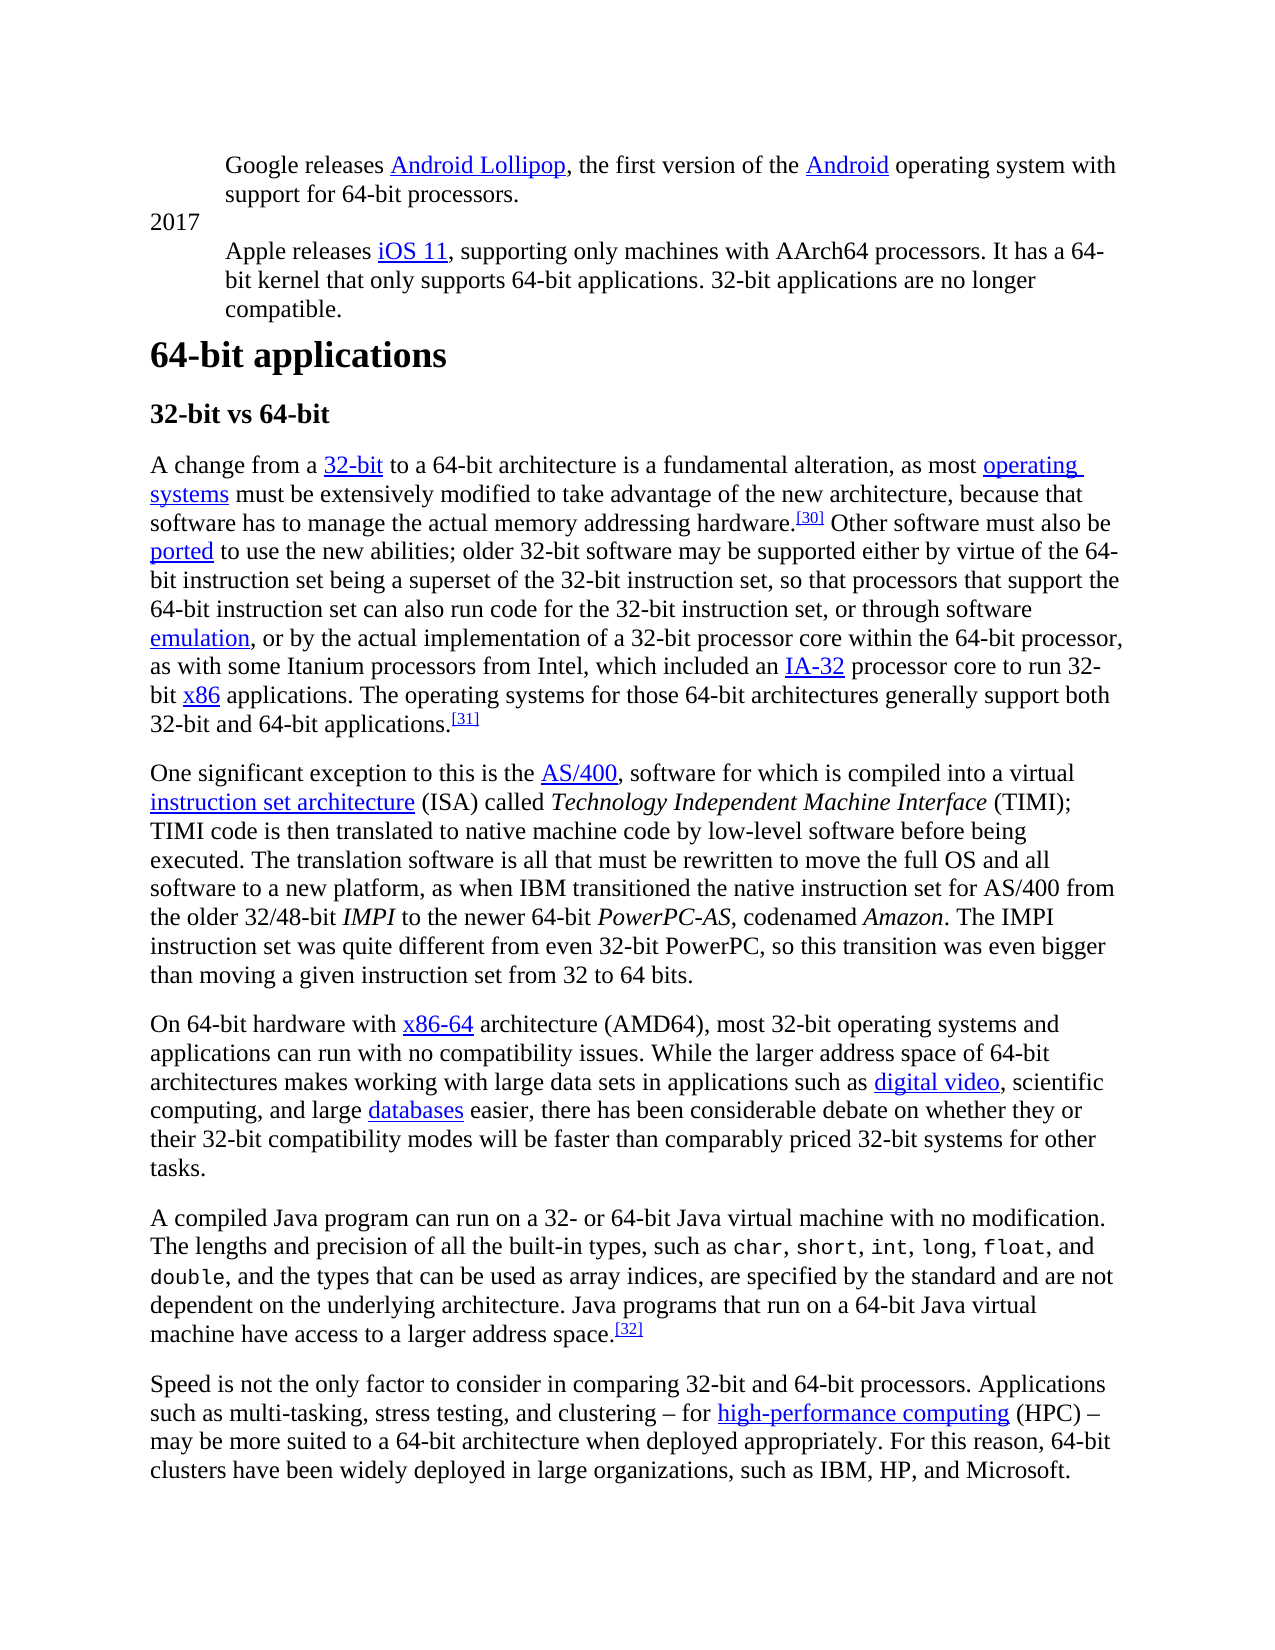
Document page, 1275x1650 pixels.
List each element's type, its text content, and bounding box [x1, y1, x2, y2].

text One significant exception to this is the AS/400, software for which is compiled into a virtual instruction set architecture (ISA) called Technology Independent Machine Interface (TIMI); TIMI code is then translated to native machine code by low-level software before being executed. The translation software is all that must be rewritten to move the full OS and all software to a new platform, as when IBM transitioned the native instruction set for AS/400 from the older 32/48-bit IMPI to the newer 64-bit PowerPC-AS, codenamed Amazon. The IMPI instruction set was quite different from even 32-bit PowerPC, so this transition was even bigger than moving a given instruction set from 32 to 64 bits. [150, 758, 1125, 988]
text Google releases Android Lollipop, the first version of the Android operating system with support for 64-bit processors. [225, 150, 1125, 207]
text 32-bit vs 64-bit [150, 397, 1125, 429]
text Speed is not the only factor to consider in comparing 32-bit and 64-bit processors. Applications such as multi-tasking, stress testing, and clustering – for high-performance computing (HPC) – may be more suited to a 64-bit architecture when deployed appropriately. For this reason, 64-bit clusters have been widely deployed in large organizations, such as IBM, HP, and Microsoft. [150, 1369, 1125, 1484]
text 2017 [150, 207, 1125, 236]
text On 64-bit hardware with x86-64 architecture (AMD64), most 32-bit operating systems and applications can run with no compatibility issues. While the larger address space of 64-bit architectures makes working with large data sets in applications such as digital video, scientific computing, and large databases easier, there has been considerable debate on whether they or their 32-bit compatibility modes will be faster than comparably priced 32-bit systems for other tasks. [150, 1009, 1125, 1182]
text A compiled Java program can run on a 32- or 64-bit Java virtual machine with no modification. The lengths and precision of all the built-in types, such as char, short, int, long, float, and double, and the types that can be used as array indices, are specified by the standard and are not dependent on the underlying architecture. Java programs that run on a 64-bit Java virtual machine have access to a larger address space.[32] [150, 1203, 1125, 1348]
text Apple releases iOS 11, supporting only machines with AArch64 processors. It has a 64-bit kernel that only supports 64-bit applications. 32-bit applications are no longer compatible. [225, 236, 1125, 322]
text 64-bit applications [150, 333, 1125, 376]
text A change from a 32-bit to a 64-bit architecture is a fundamental alteration, as most operating systems must be extensively modified to take advantage of the new architecture, because that software has to manage the actual memory addressing hardware.[30] Other software must also be ported to use the new abilities; older 32-bit software may be supported either by virtue of the 64-bit instruction set being a superset of the 32-bit instruction set, so that processors that support the 64-bit instruction set can also run code for the 32-bit instruction set, or through software emulation, or by the actual implementation of a 32-bit processor core within the 64-bit processor, as with some Itanium processors from Intel, which included an IA-32 processor core to run 32-bit x86 applications. The operating systems for those 64-bit architectures generally support both 32-bit and 64-bit applications.[31] [150, 450, 1125, 738]
